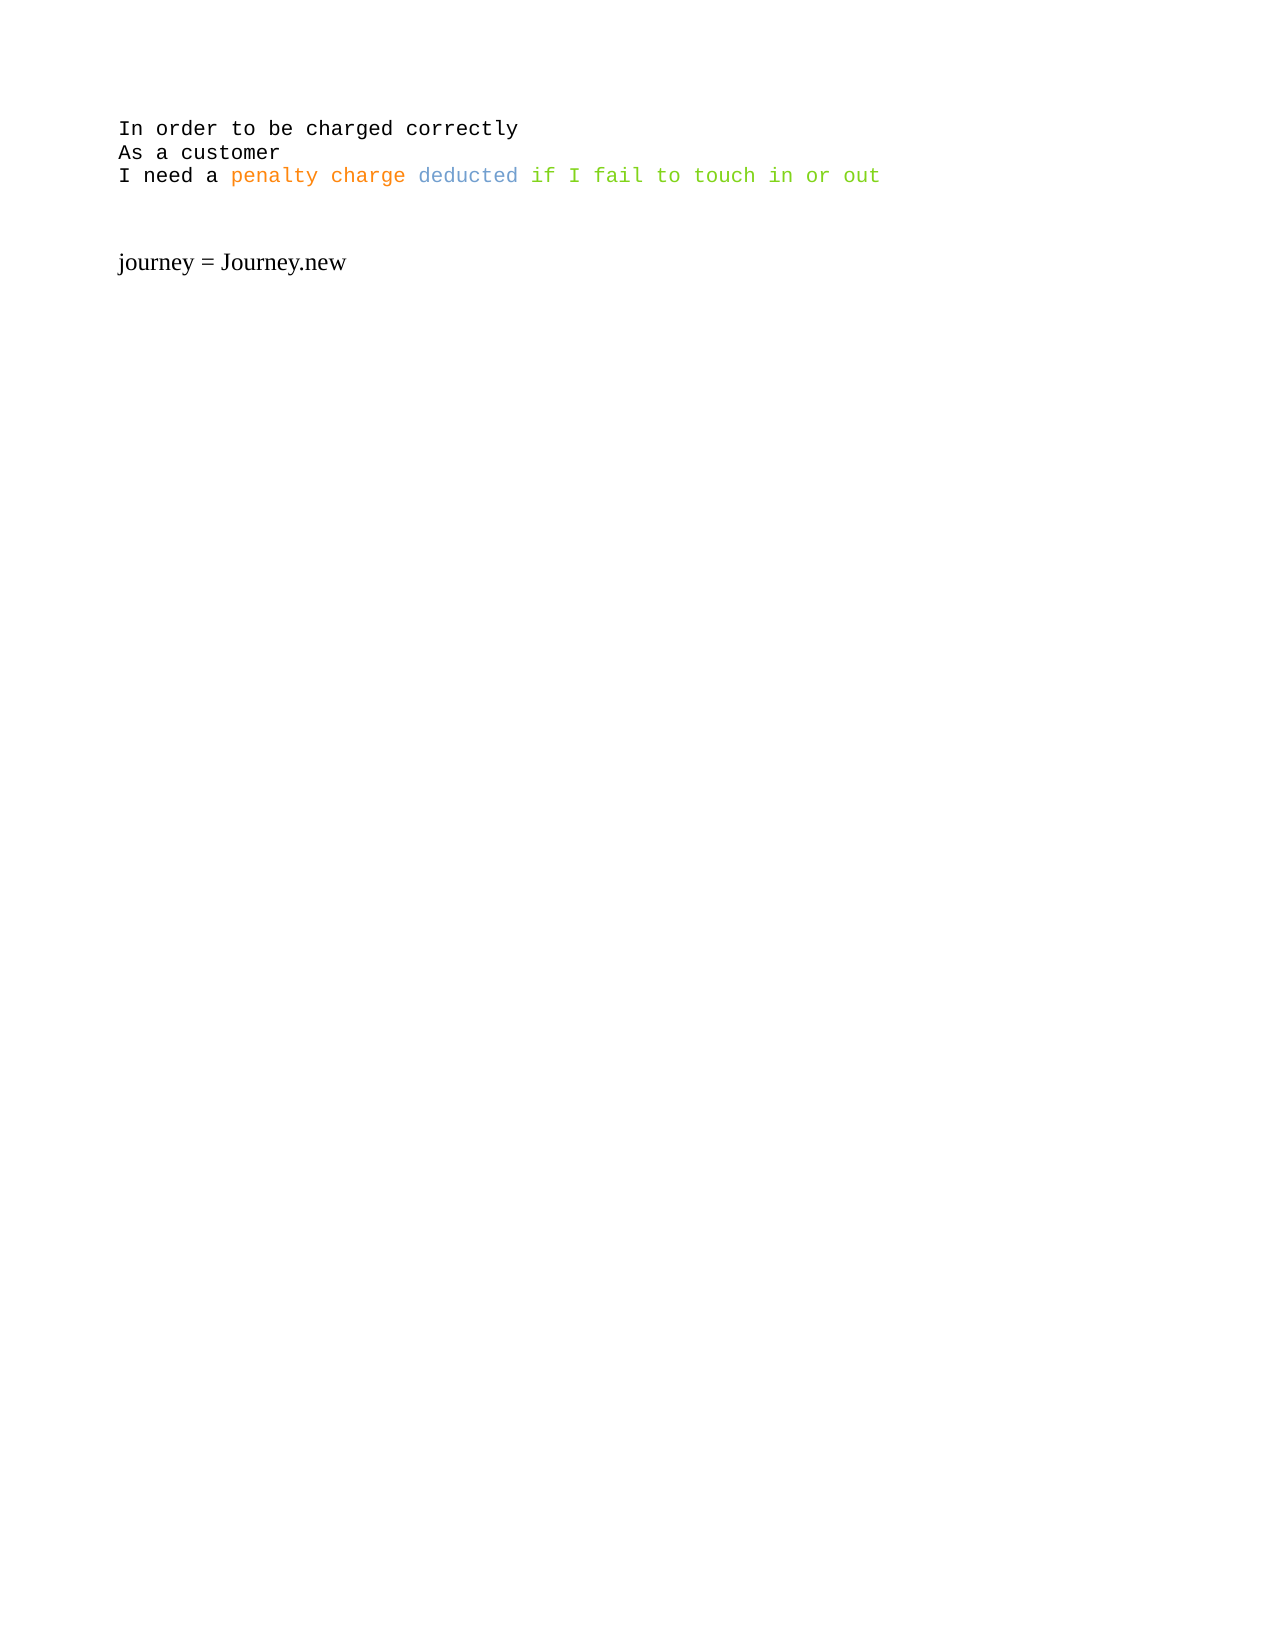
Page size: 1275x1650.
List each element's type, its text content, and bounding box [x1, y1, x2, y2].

text I need a penalty charge deducted if I fail to touch in or out [118, 165, 1157, 189]
text journey = Journey.new [118, 247, 1157, 276]
text In order to be charged correctly [118, 118, 1157, 142]
text As a customer [118, 142, 1157, 165]
